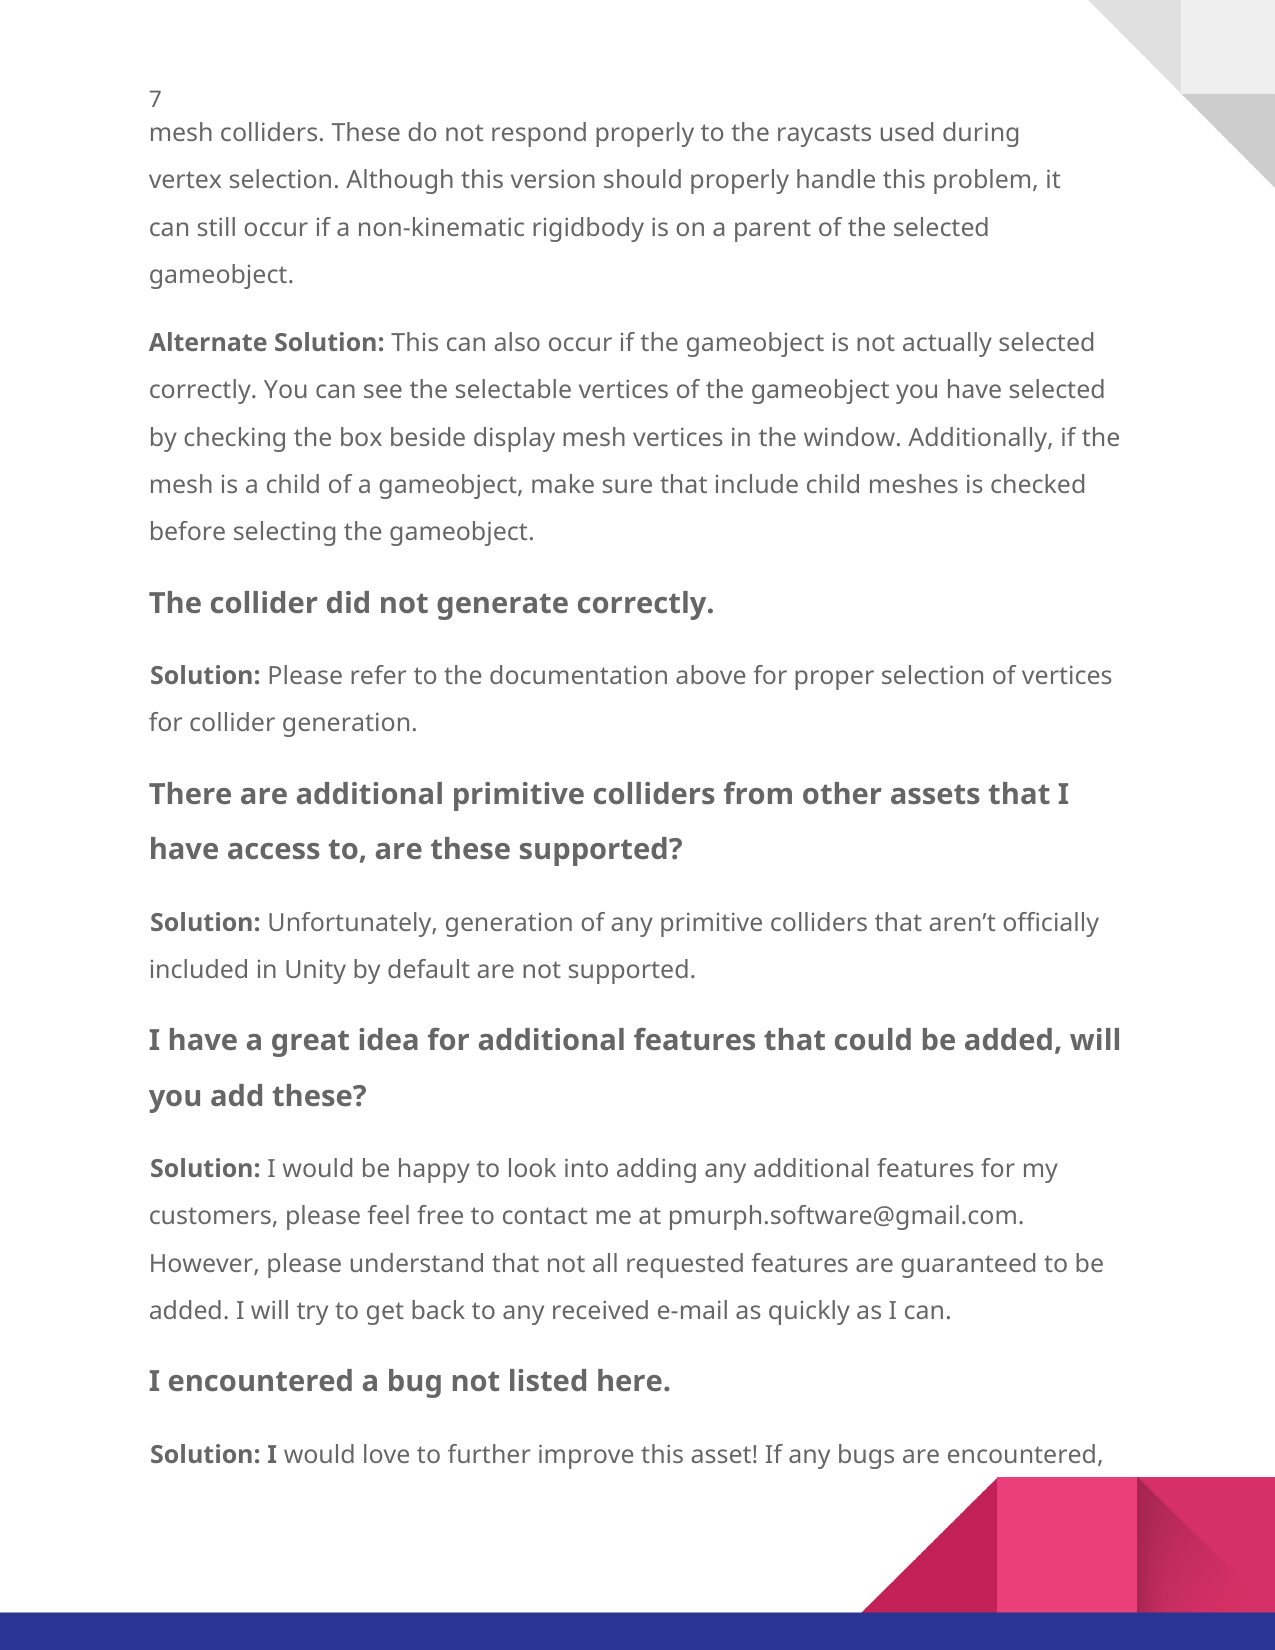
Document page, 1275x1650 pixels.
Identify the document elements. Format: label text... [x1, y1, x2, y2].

picture [0, 1475, 1275, 1650]
text I encountered a bug not listed here. [148, 1361, 1125, 1400]
text Solution: I would be happy to look into adding any additional features for my customers, please feel free to contact me at pmurph.software@gmail.com. However, please understand that not all requested features are guaranteed to be added. I will try to get back to any received e-mail as quickly as I can. [148, 1151, 1125, 1327]
text Solution: Please refer to the documentation above for proper selection of vertices for collider generation. [148, 658, 1125, 739]
text I have a great idea for additional features that could be added, will you add these? [148, 1020, 1125, 1114]
text There are additional primitive colliders from other assets that I have access to, are these supported? [148, 773, 1125, 868]
text mesh colliders. These do not respond properly to the raycasts used during vertex selection. Although this version should properly handle this problem, it can still occur if a non-kinematic rigidbody is on a parent of the selected gameobject. [148, 114, 1125, 291]
text The collider did not generate correctly. [148, 582, 1125, 622]
picture [1087, 0, 1275, 188]
text Solution: Unfortunately, generation of any primitive colliders that aren’t officially included in Unity by default are not supported. [148, 904, 1125, 986]
text Alternate Solution: This can also occur if the gameobject is not actually selected correctly. You can see the selectable vertices of the gameobject you have selected by checking the box beside display mesh vertices in the window. Additionally, if the mesh is a child of a gameobject, make sure that include child meshes is checked before selecting the gameobject. [148, 324, 1125, 548]
text Solution: I would love to further improve this asset! If any bugs are encountered, [148, 1437, 1125, 1471]
